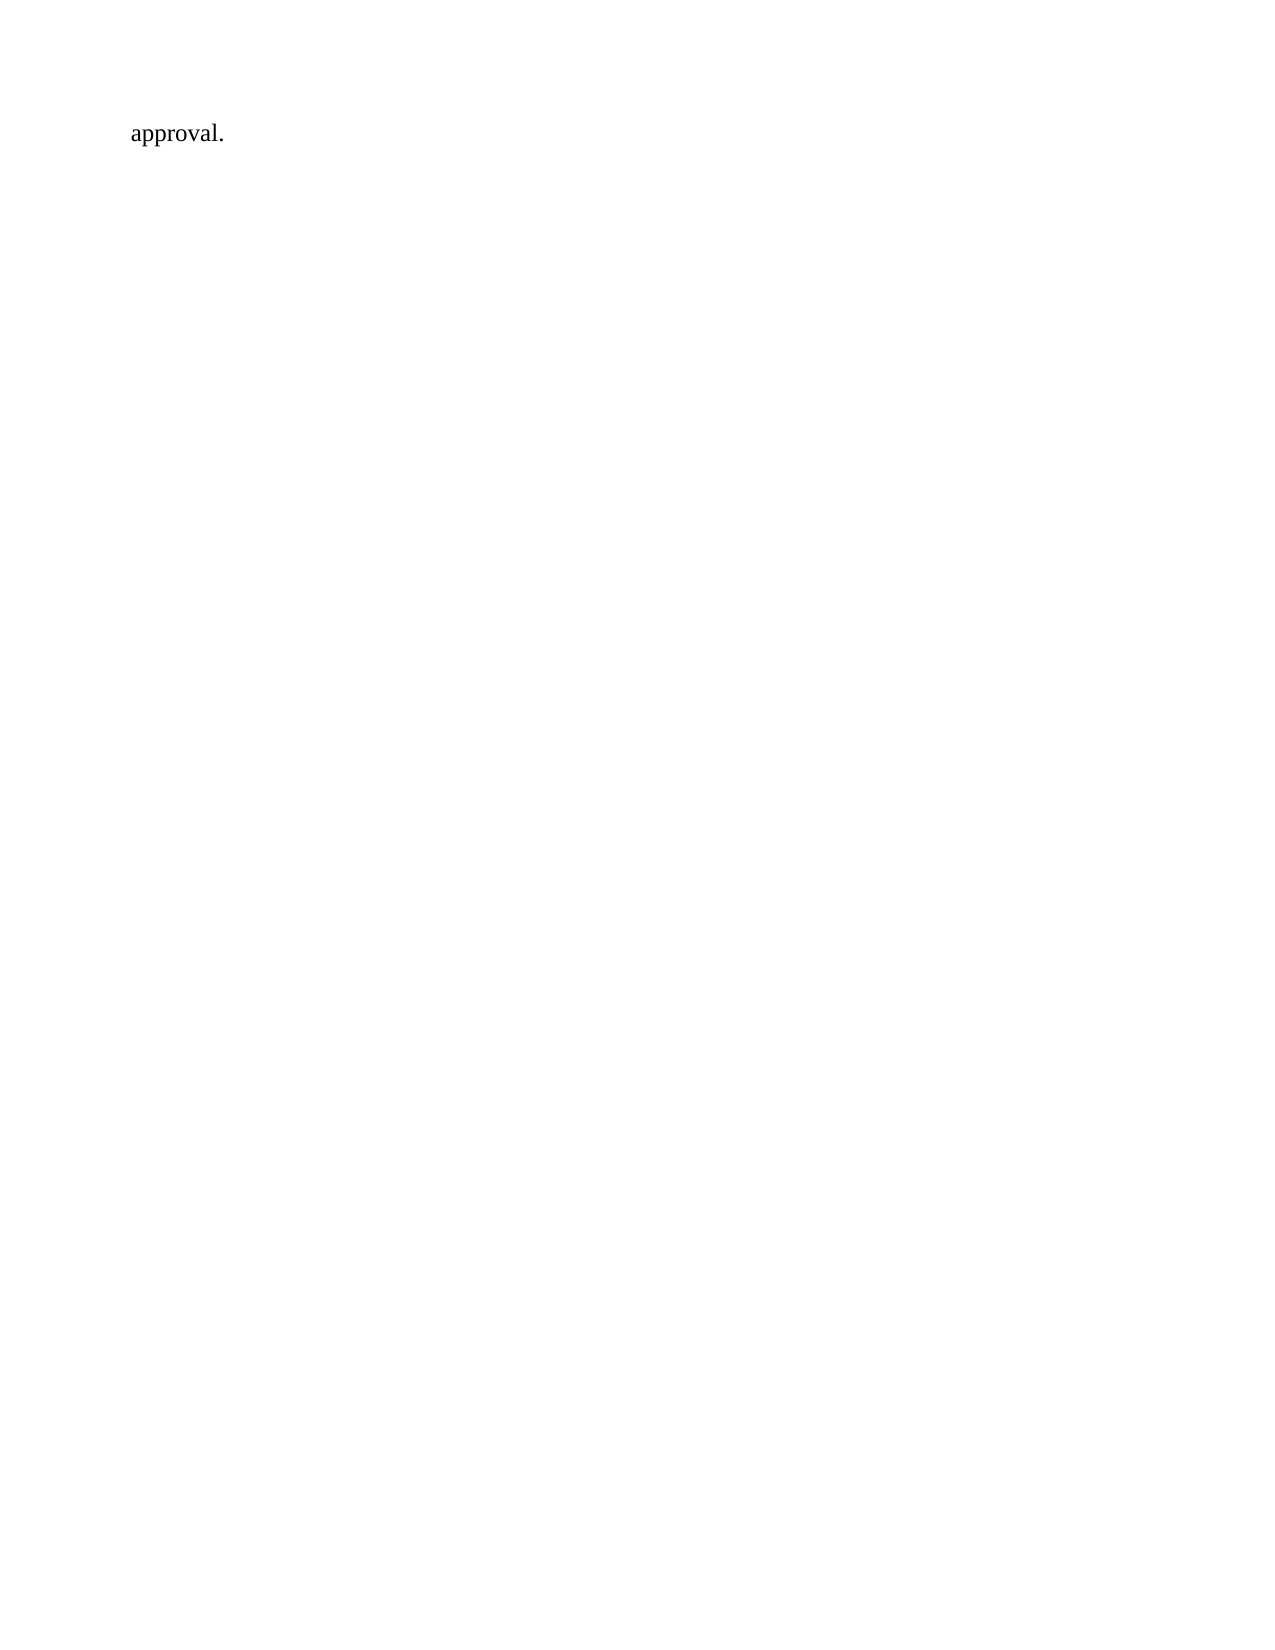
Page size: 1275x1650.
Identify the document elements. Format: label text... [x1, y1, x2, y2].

text approval. [118, 118, 1157, 147]
